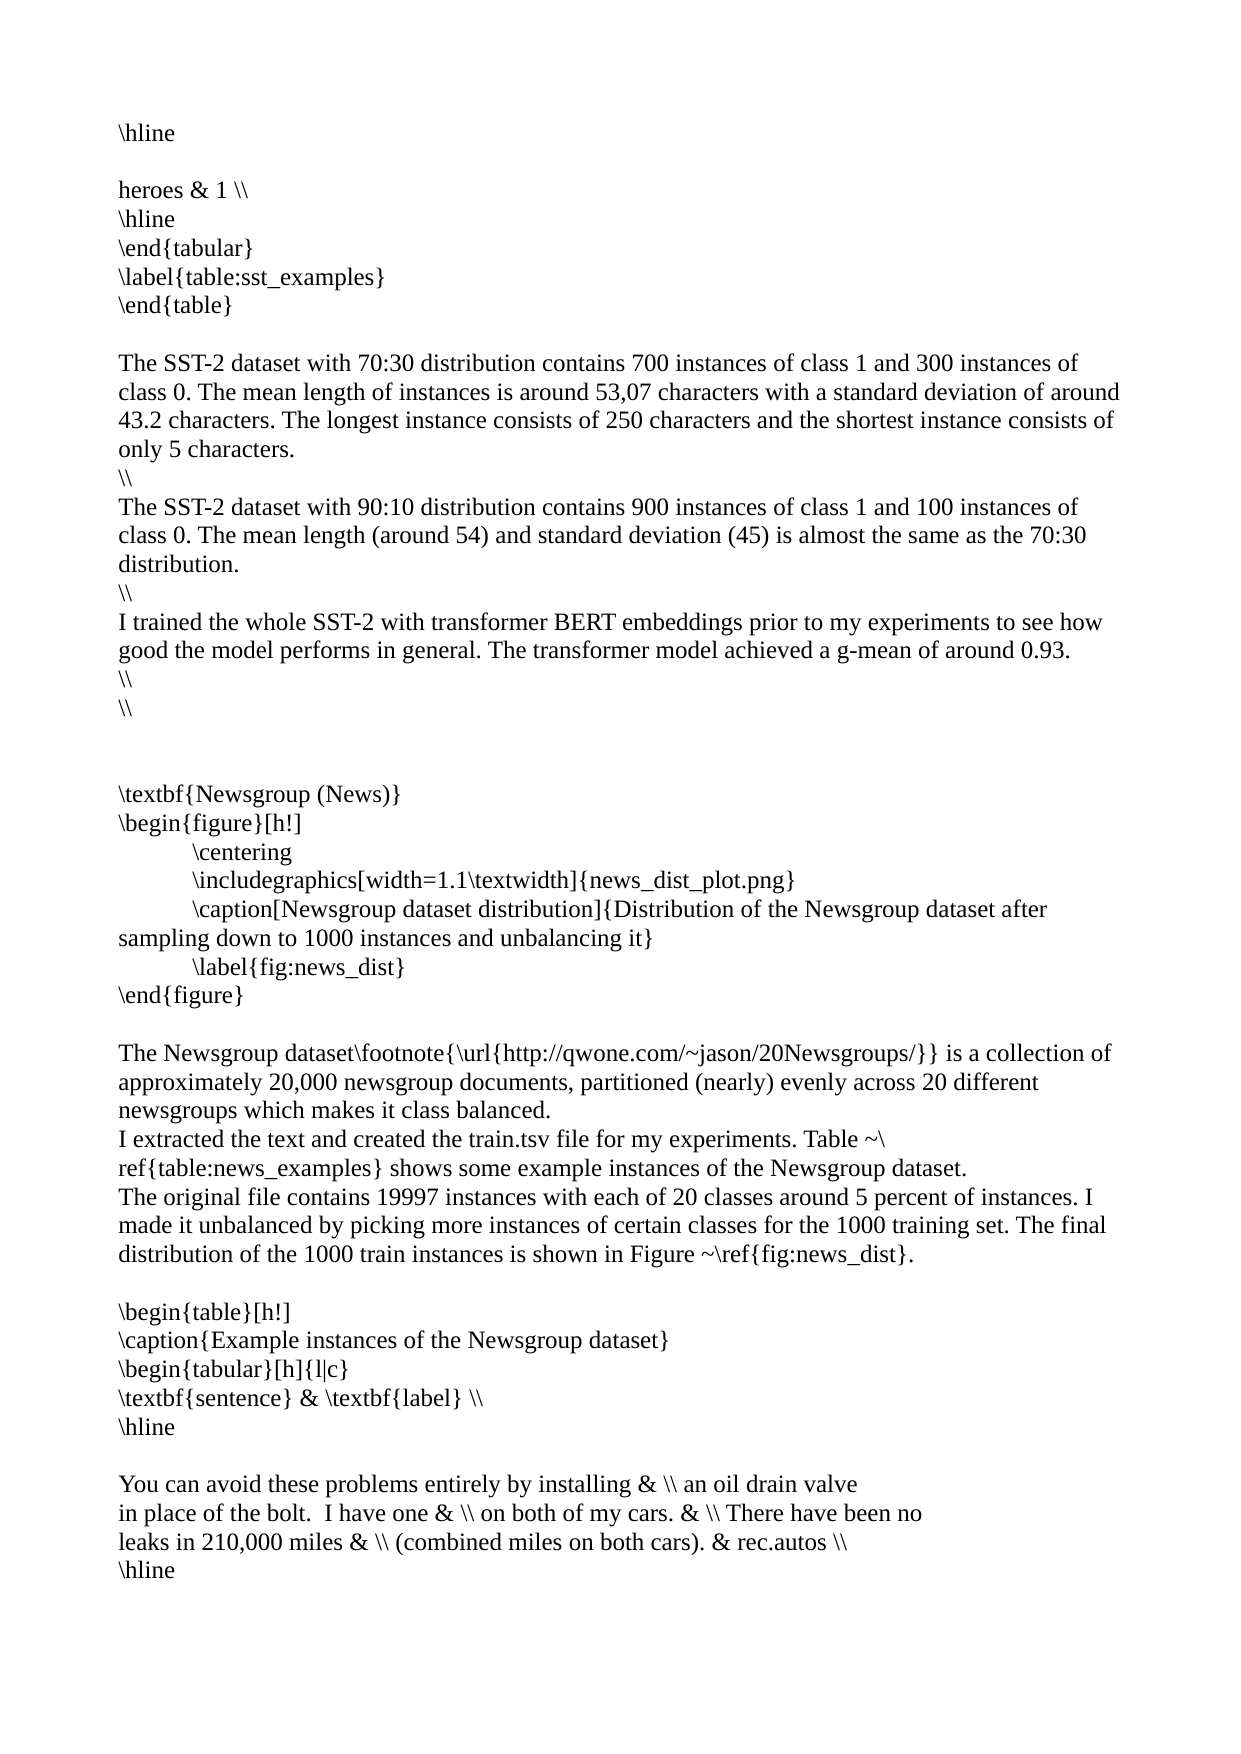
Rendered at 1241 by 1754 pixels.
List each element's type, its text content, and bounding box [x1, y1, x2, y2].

text \centering [118, 837, 1122, 866]
text \hline [118, 1556, 1122, 1584]
text \begin{table}[h!] [118, 1297, 1122, 1326]
text I trained the whole SST-2 with transformer BERT embeddings prior to my experiments to see how good the model performs in general. The transformer model achieved a g-mean of around 0.93. [118, 607, 1122, 664]
text leaks in 210,000 miles & \\ (combined miles on both cars). & rec.autos \\ [118, 1527, 1122, 1556]
text \\ [118, 693, 1122, 722]
text \textbf{sentence} & \textbf{label} \\ [118, 1383, 1122, 1412]
text The SST-2 dataset with 70:30 distribution contains 700 instances of class 1 and 300 instances of class 0. The mean length of instances is around 53,07 characters with a standard deviation of around 43.2 characters. The longest instance consists of 250 characters and the shortest instance consists of only 5 characters. [118, 348, 1122, 463]
text \\ [118, 463, 1122, 492]
text The original file contains 19997 instances with each of 20 classes around 5 percent of instances. I made it unbalanced by picking more instances of certain classes for the 1000 training set. The final distribution of the 1000 train instances is shown in Figure ~\ref{fig:news_dist}. [118, 1182, 1122, 1268]
text \\ [118, 664, 1122, 693]
text heroes & 1 \\ [118, 176, 1122, 204]
text \\ [118, 578, 1122, 607]
text \hline [118, 118, 1122, 147]
text I extracted the text and created the train.tsv file for my experiments. Table ~\ref{table:news_examples} shows some example instances of the Newsgroup dataset. [118, 1124, 1122, 1182]
text \caption[Newsgroup dataset distribution]{Distribution of the Newsgroup dataset after sampling down to 1000 instances and unbalancing it} [118, 894, 1122, 952]
text The SST-2 dataset with 90:10 distribution contains 900 instances of class 1 and 100 instances of class 0. The mean length (around 54) and standard deviation (45) is almost the same as the 70:30 distribution. [118, 492, 1122, 578]
text \end{tabular} [118, 233, 1122, 262]
text \begin{figure}[h!] [118, 808, 1122, 837]
text \includegraphics[width=1.1\textwidth]{news_dist_plot.png} [118, 866, 1122, 894]
text \hline [118, 204, 1122, 233]
text \textbf{Newsgroup (News)} [118, 779, 1122, 808]
text \end{table} [118, 291, 1122, 319]
text \label{table:sst_examples} [118, 262, 1122, 291]
text \end{figure} [118, 981, 1122, 1009]
text \label{fig:news_dist} [118, 952, 1122, 981]
text You can avoid these problems entirely by installing & \\ an oil drain valve [118, 1469, 1122, 1498]
text \hline [118, 1412, 1122, 1441]
text in place of the bolt. I have one & \\ on both of my cars. & \\ There have been no [118, 1498, 1122, 1527]
text \caption{Example instances of the Newsgroup dataset} [118, 1326, 1122, 1354]
text The Newsgroup dataset\footnote{\url{http://qwone.com/~jason/20Newsgroups/}} is a collection of approximately 20,000 newsgroup documents, partitioned (nearly) evenly across 20 different newsgroups which makes it class balanced. [118, 1038, 1122, 1124]
text \begin{tabular}[h]{l|c} [118, 1354, 1122, 1383]
